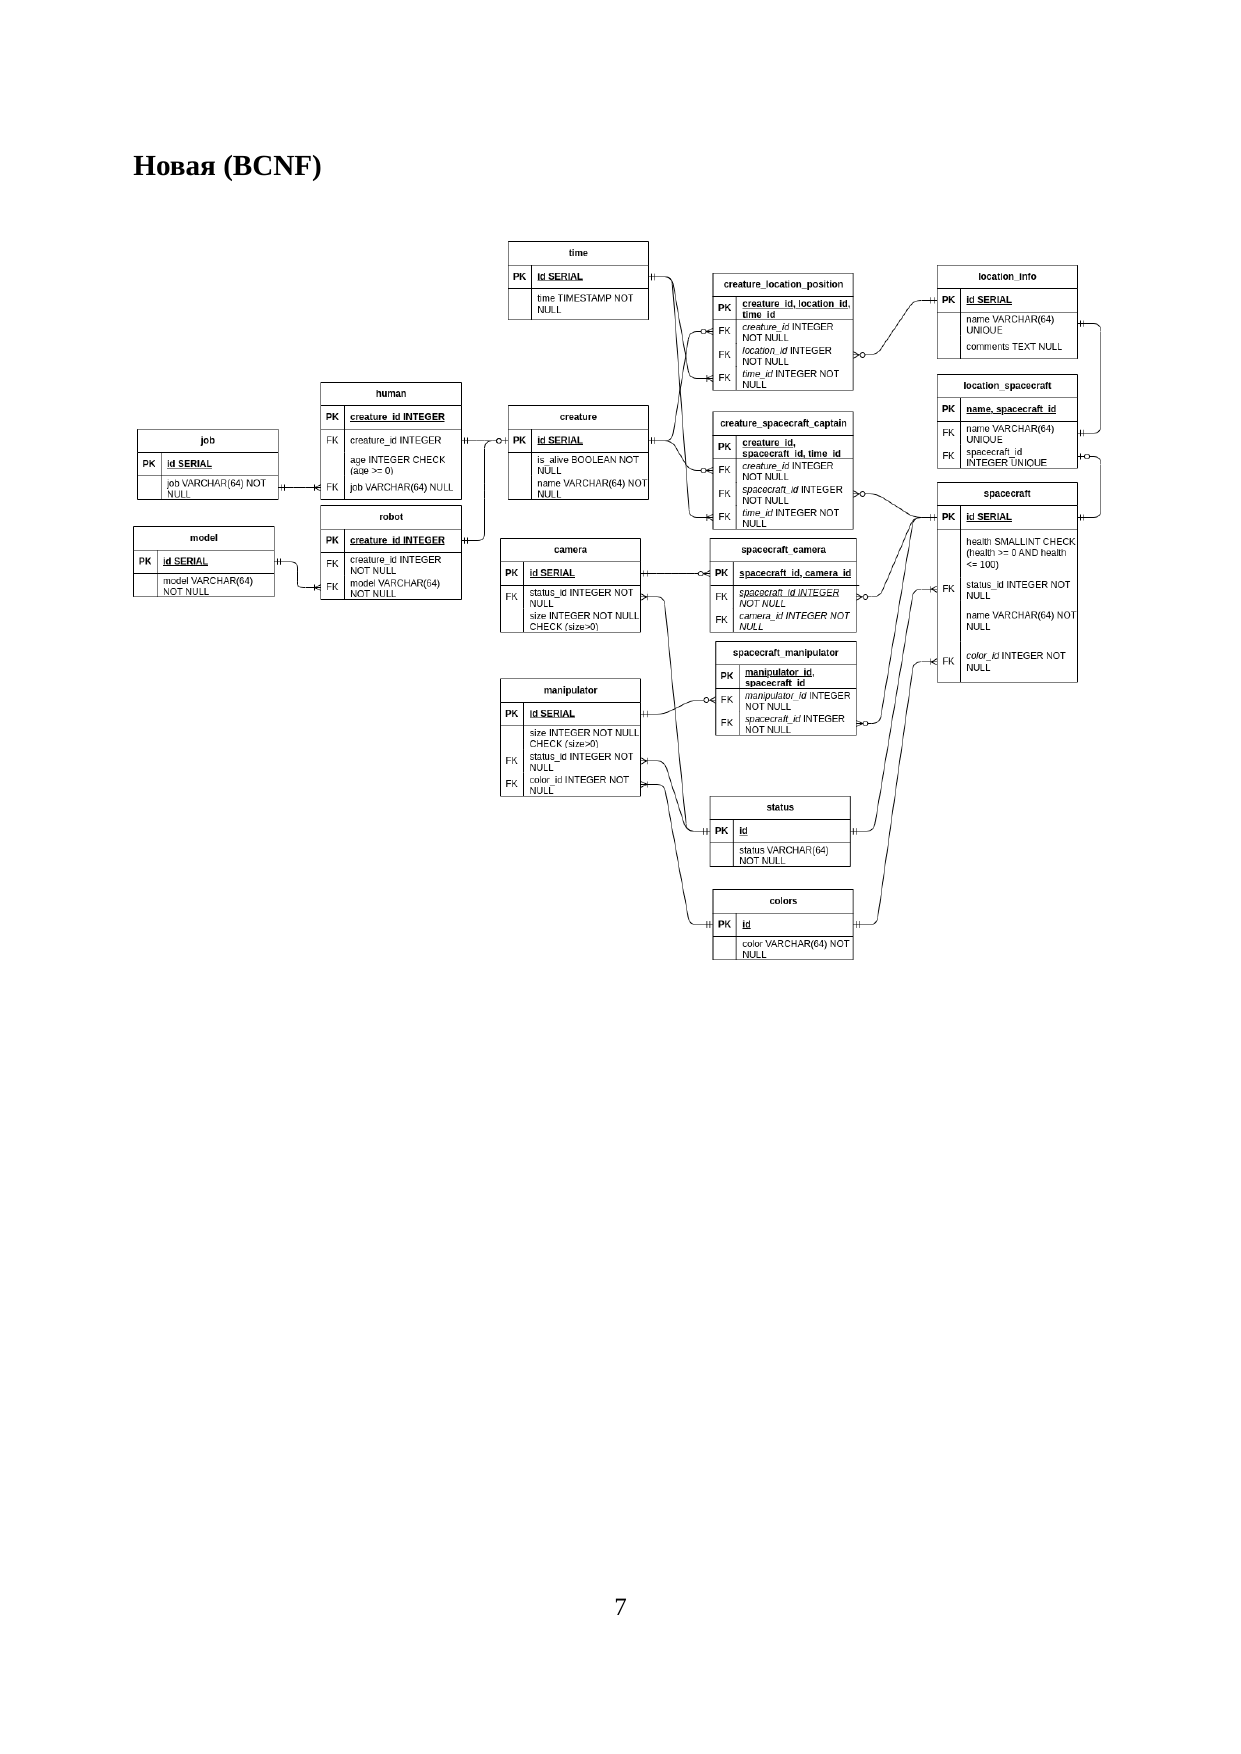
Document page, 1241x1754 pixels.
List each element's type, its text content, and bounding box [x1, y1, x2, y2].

picture [133, 241, 1108, 960]
subtitle Новая (BCNF) [133, 148, 1107, 181]
